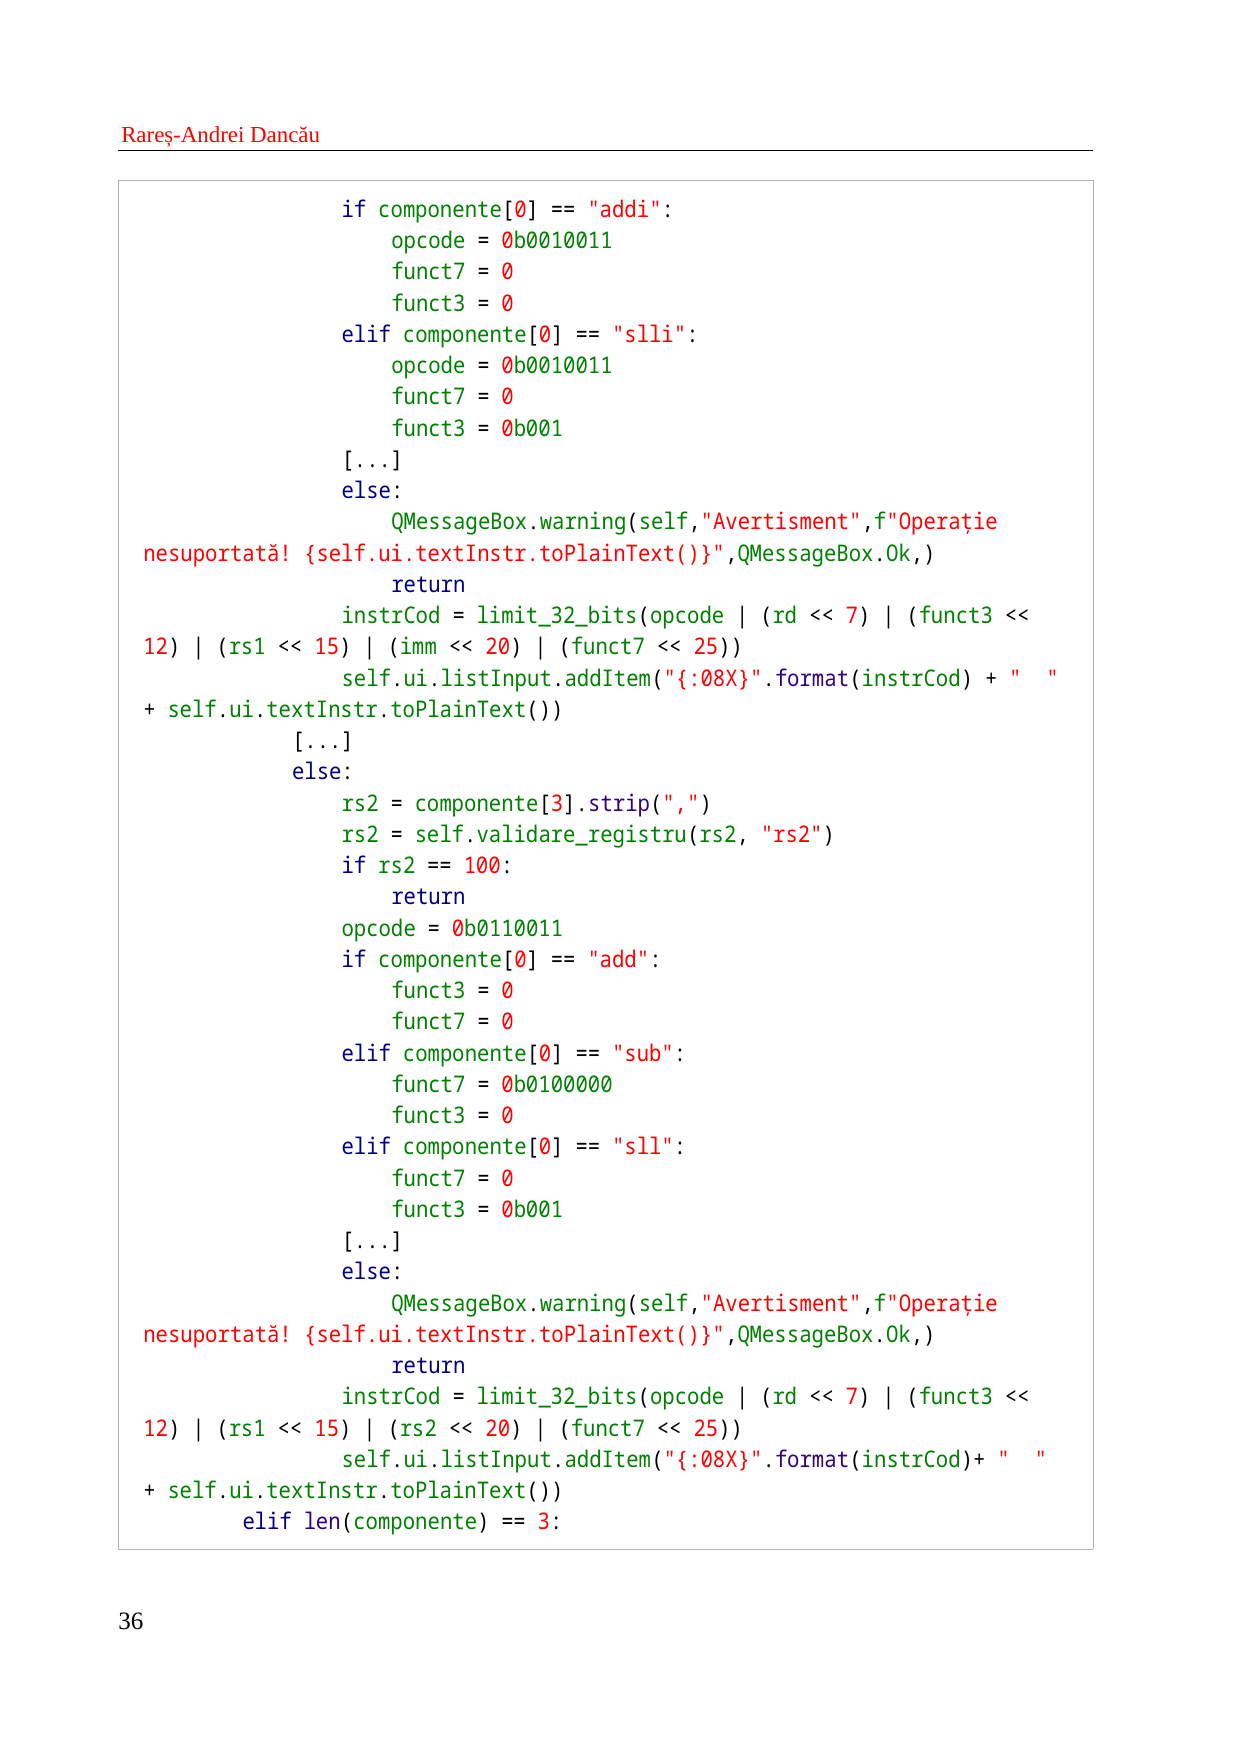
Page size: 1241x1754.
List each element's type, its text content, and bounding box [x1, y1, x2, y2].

text elif len(componente) == 3: [119, 1493, 1093, 1549]
text instrCod = limit_32_bits(opcode | (rd << 7) | (funct3 << 12) | (rs1 << 15) | (imm << 20) | (funct7 << 25)) [119, 586, 1093, 649]
text rs2 = componente[3].strip(",") [119, 774, 1093, 805]
text elif componente[0] == "sll": [119, 1118, 1093, 1149]
text [...] [119, 1211, 1093, 1243]
text [...] [119, 711, 1093, 743]
text funct7 = 0 [119, 993, 1093, 1024]
text instrCod = limit_32_bits(opcode | (rd << 7) | (funct3 << 12) | (rs1 << 15) | (rs2 << 20) | (funct7 << 25)) [119, 1368, 1093, 1430]
text return [119, 868, 1093, 899]
text if componente[0] == "add": [119, 930, 1093, 961]
text if componente[0] == "addi": [119, 181, 1093, 211]
text elif componente[0] == "slli": [119, 305, 1093, 336]
text else: [119, 1243, 1093, 1274]
text funct7 = 0 [119, 1149, 1093, 1180]
text QMessageBox.warning(self,"Avertisment",f"Operație nesuportată! {self.ui.textInstr.toPlainText()}",QMessageBox.Ok,) [119, 493, 1093, 555]
text funct3 = 0 [119, 1086, 1093, 1118]
text funct3 = 0 [119, 961, 1093, 993]
text self.ui.listInput.addItem("{:08X}".format(instrCod)+ " " + self.ui.textInstr.toPlainText()) [119, 1430, 1093, 1493]
text else: [119, 743, 1093, 774]
text funct3 = 0b001 [119, 399, 1093, 430]
text funct7 = 0 [119, 243, 1093, 274]
text funct3 = 0b001 [119, 1180, 1093, 1211]
text funct7 = 0b0100000 [119, 1055, 1093, 1086]
text return [119, 1336, 1093, 1368]
text funct3 = 0 [119, 274, 1093, 305]
text rs2 = self.validare_registru(rs2, "rs2") [119, 805, 1093, 836]
text return [119, 555, 1093, 586]
text opcode = 0b0010011 [119, 336, 1093, 368]
text [...] [119, 430, 1093, 461]
text opcode = 0b0110011 [119, 899, 1093, 930]
text opcode = 0b0010011 [119, 211, 1093, 243]
text funct7 = 0 [119, 368, 1093, 399]
text self.ui.listInput.addItem("{:08X}".format(instrCod) + " " + self.ui.textInstr.toPlainText()) [119, 649, 1093, 711]
text elif componente[0] == "sub": [119, 1024, 1093, 1055]
text else: [119, 461, 1093, 493]
text QMessageBox.warning(self,"Avertisment",f"Operație nesuportată! {self.ui.textInstr.toPlainText()}",QMessageBox.Ok,) [119, 1274, 1093, 1336]
text if rs2 == 100: [119, 836, 1093, 868]
